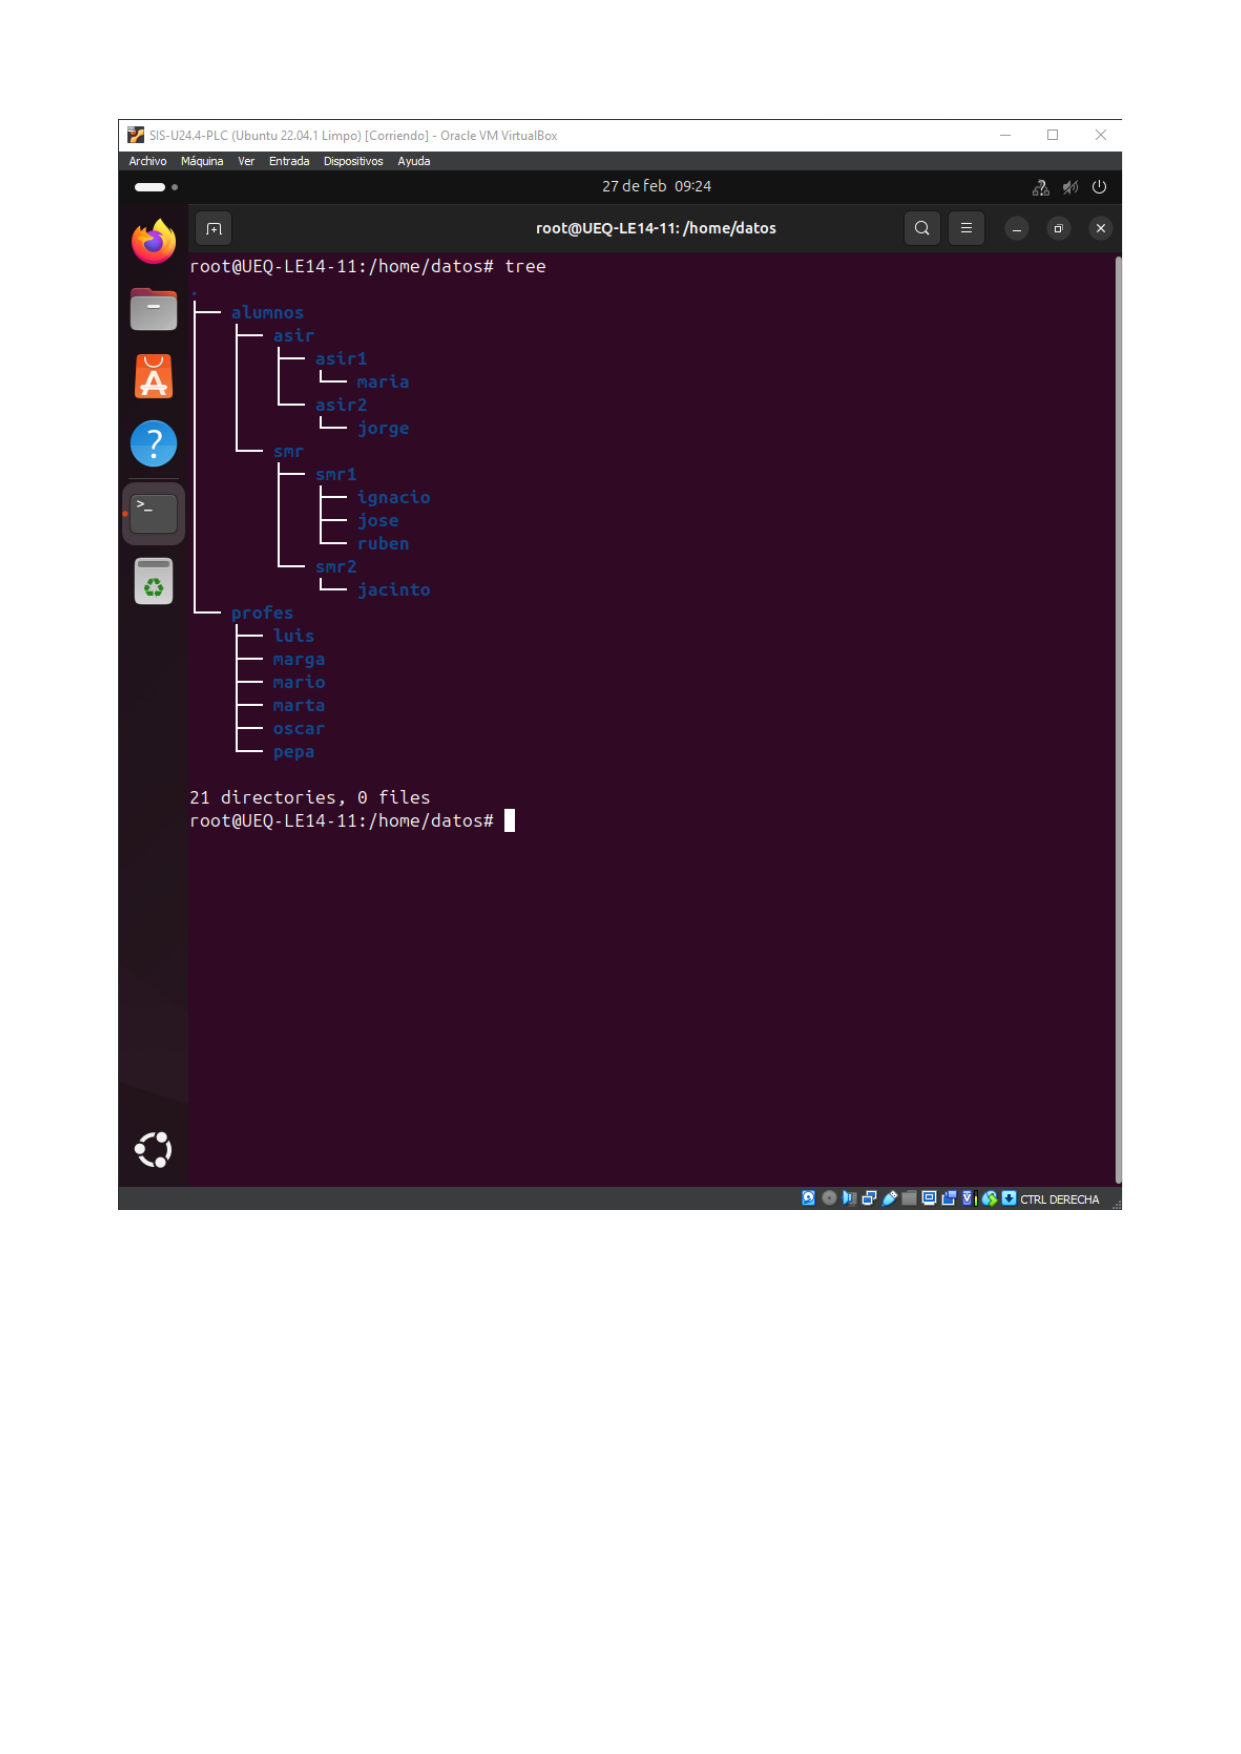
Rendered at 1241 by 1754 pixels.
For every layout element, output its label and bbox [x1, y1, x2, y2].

picture [118, 119, 1123, 1210]
